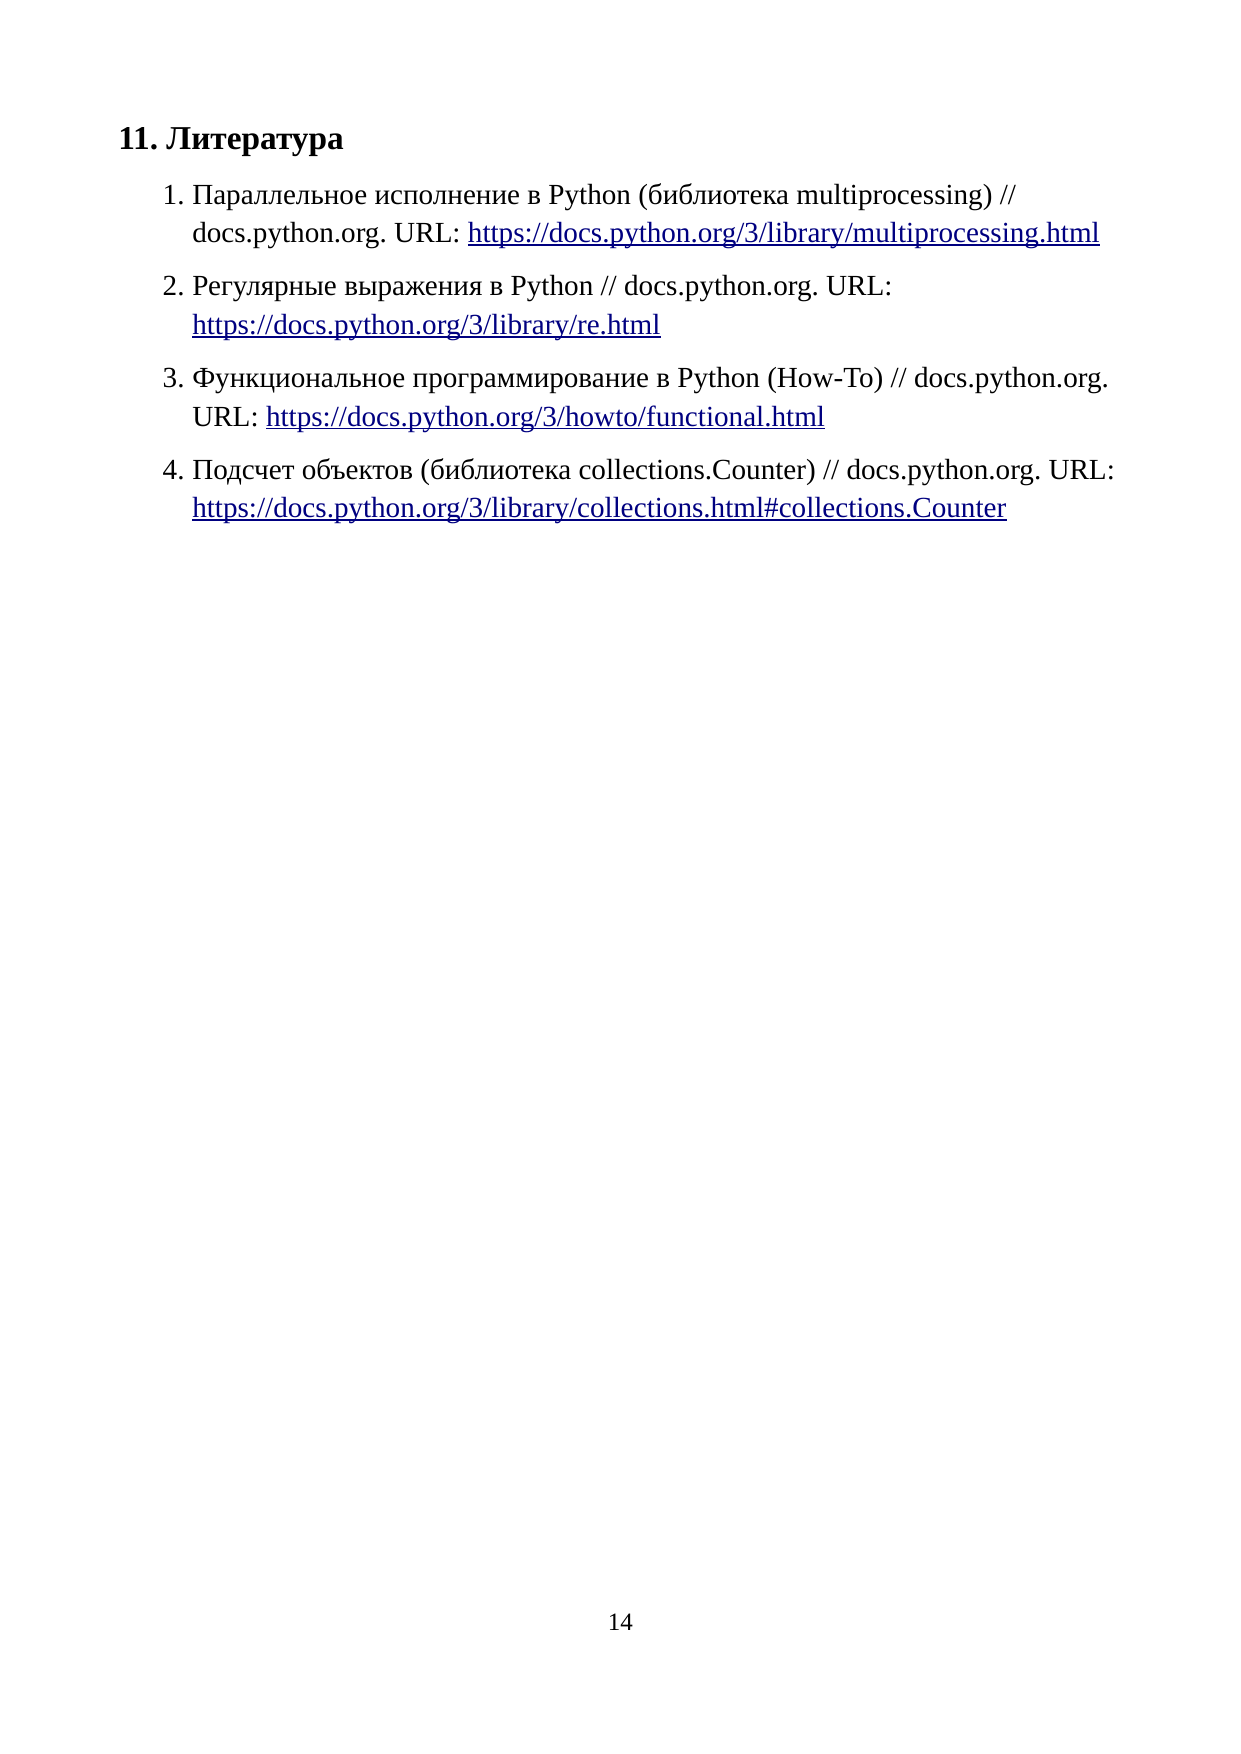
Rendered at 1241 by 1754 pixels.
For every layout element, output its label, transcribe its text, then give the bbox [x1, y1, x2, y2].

subtitle 11. Литература [118, 118, 1122, 156]
list Параллельное исполнение в Python (библиотека multiprocessing) // docs.python.org. URL: https://docs.python.org/3/library/multiprocessing.html [162, 177, 1122, 249]
list Функциональное программирование в Python (How-To) // docs.python.org. URL: https://docs.python.org/3/howto/functional.html [162, 360, 1122, 432]
list Регулярные выражения в Python // docs.python.org. URL: https://docs.python.org/3/library/re.html [162, 268, 1122, 341]
list Подсчет объектов (библиотека collections.Counter) // docs.python.org. URL: https://docs.python.org/3/library/collections.html#collections.Counter [162, 452, 1122, 524]
